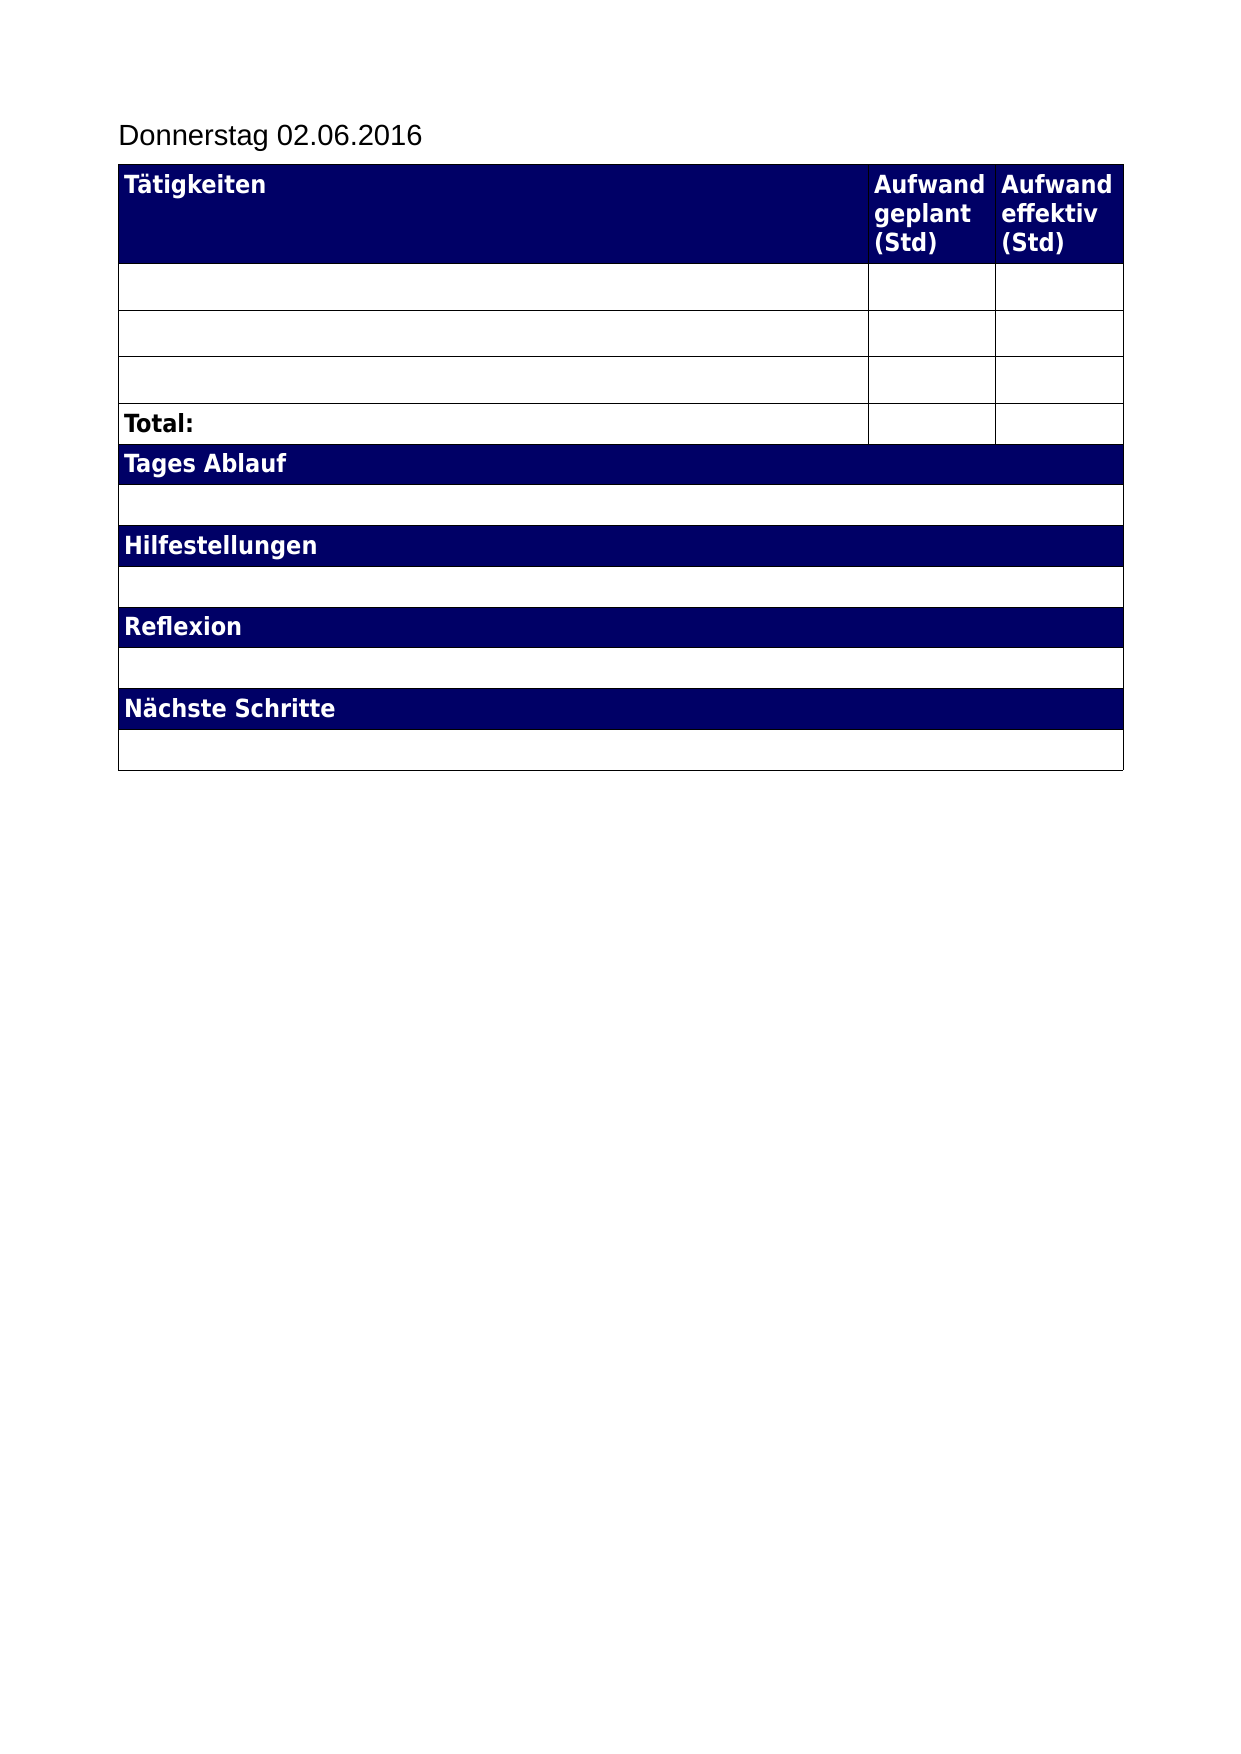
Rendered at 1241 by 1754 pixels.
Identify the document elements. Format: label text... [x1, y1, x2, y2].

table_cell [869, 311, 995, 356]
table_cell [996, 404, 1123, 444]
subtitle Donnerstag 02.06.2016 [118, 118, 1122, 152]
table_cell [869, 357, 995, 403]
table_cell Hilfestellungen [119, 526, 1123, 566]
table_cell [996, 357, 1123, 403]
table_cell [869, 404, 995, 444]
table_cell Reflexion [119, 608, 1123, 647]
table_cell [119, 264, 868, 310]
table_cell Nächste Schritte [119, 689, 1123, 729]
table_cell [119, 730, 1123, 769]
table_cell Tages Ablauf [119, 445, 1123, 484]
table_header Aufwand effektiv (Std) [996, 165, 1123, 263]
table_cell Total: [119, 404, 868, 444]
table_cell [996, 311, 1123, 356]
table_cell [119, 567, 1123, 607]
table_header Aufwand geplant (Std) [869, 165, 995, 263]
table_cell [996, 264, 1123, 310]
table_cell [119, 357, 868, 403]
table_cell [119, 485, 1123, 525]
table_cell [869, 264, 995, 310]
table_cell [119, 311, 868, 356]
table_header Tätigkeiten [119, 165, 868, 263]
table_cell [119, 648, 1123, 688]
